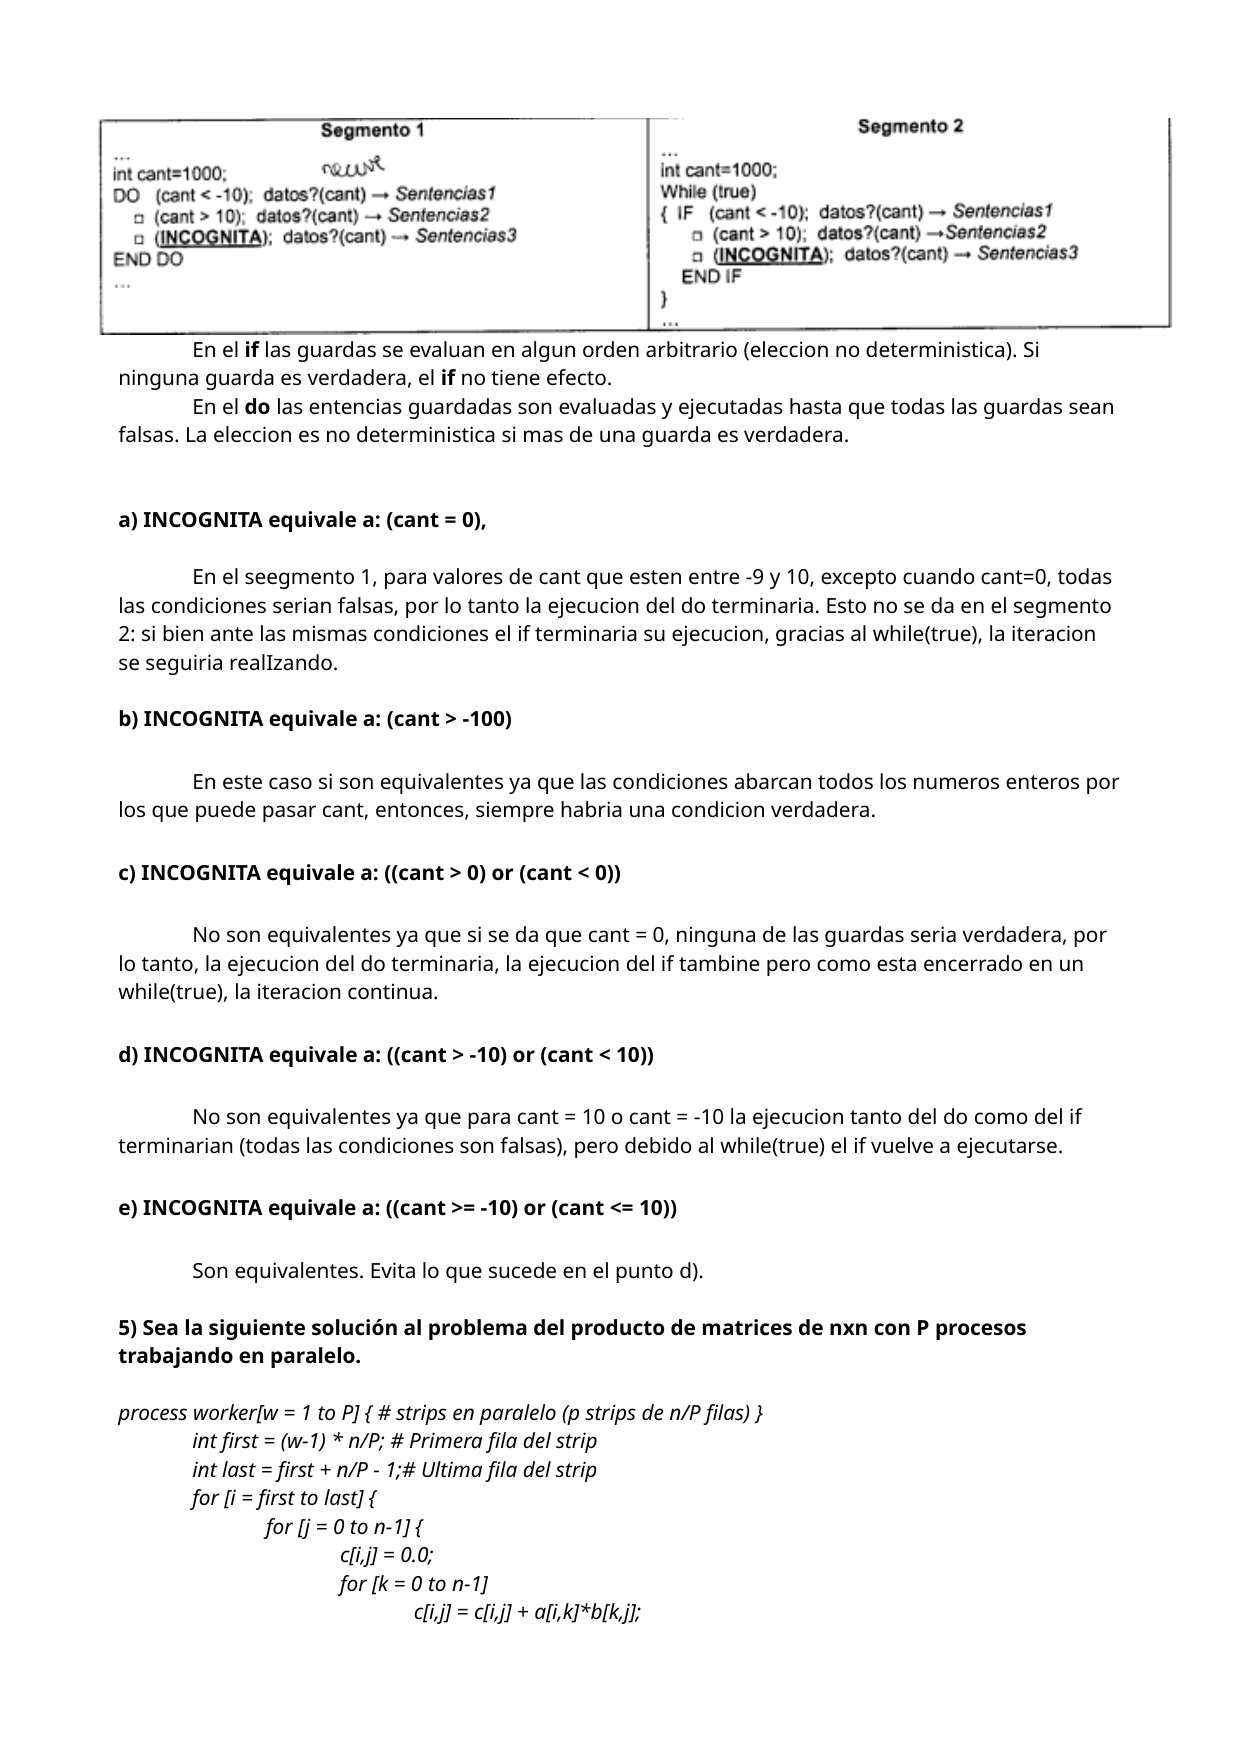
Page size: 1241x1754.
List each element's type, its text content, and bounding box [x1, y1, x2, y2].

text No son equivalentes ya que para cant = 10 o cant = -10 la ejecucion tanto del do como del if terminarian (todas las condiciones son falsas), pero debido al while(true) el if vuelve a ejecutarse. [118, 1102, 1122, 1159]
text c) INCOGNITA equivale a: ((cant > 0) or (cant < 0)) [118, 858, 1122, 886]
text b) INCOGNITA equivale a: (cant > -100) [118, 704, 1122, 733]
picture [95, 118, 1174, 335]
text e) INCOGNITA equivale a: ((cant >= -10) or (cant <= 10)) [118, 1193, 1122, 1222]
text a) INCOGNITA equivale a: (cant = 0), [118, 506, 1122, 534]
text for [j = 0 to n-1] { [118, 1512, 1122, 1540]
text d) INCOGNITA equivale a: ((cant > -10) or (cant < 10)) [118, 1040, 1122, 1068]
text int first = (w-1) * n/P; # Primera fila del strip [118, 1426, 1122, 1455]
text En este caso si son equivalentes ya que las condiciones abarcan todos los numeros enteros por los que puede pasar cant, entonces, siempre habria una condicion verdadera. [118, 767, 1122, 824]
text int last = first + n/P - 1;# Ultima fila del strip [118, 1455, 1122, 1483]
text for [k = 0 to n-1] [118, 1569, 1122, 1597]
text c[i,j] = 0.0; [118, 1540, 1122, 1569]
text En el do las entencias guardadas son evaluadas y ejecutadas hasta que todas las guardas sean falsas. La eleccion es no deterministica si mas de una guarda es verdadera. [118, 392, 1122, 449]
text c[i,j] = c[i,j] + a[i,k]*b[k,j]; [118, 1597, 1122, 1626]
text process worker[w = 1 to P] { # strips en paralelo (p strips de n/P filas) } [118, 1398, 1122, 1426]
text 5) Sea la siguiente solución al problema del producto de matrices de nxn con P procesos trabajando en paralelo. [118, 1313, 1122, 1369]
text Son equivalentes. Evita lo que sucede en el punto d). [118, 1256, 1122, 1284]
text En el if las guardas se evaluan en algun orden arbitrario (eleccion no deterministica). Si ninguna guarda es verdadera, el if no tiene efecto. [118, 335, 1122, 392]
text No son equivalentes ya que si se da que cant = 0, ninguna de las guardas seria verdadera, por lo tanto, la ejecucion del do terminaria, la ejecucion del if tambine pero como esta encerrado en un while(true), la iteracion continua. [118, 921, 1122, 1006]
text En el seegmento 1, para valores de cant que esten entre -9 y 10, excepto cuando cant=0, todas las condiciones serian falsas, por lo tanto la ejecucion del do terminaria. Esto no se da en el segmento 2: si bien ante las mismas condiciones el if terminaria su ejecucion, gracias al while(true), la iteracion se seguiria realIzando. [118, 562, 1122, 676]
text for [i = first to last] { [118, 1483, 1122, 1512]
